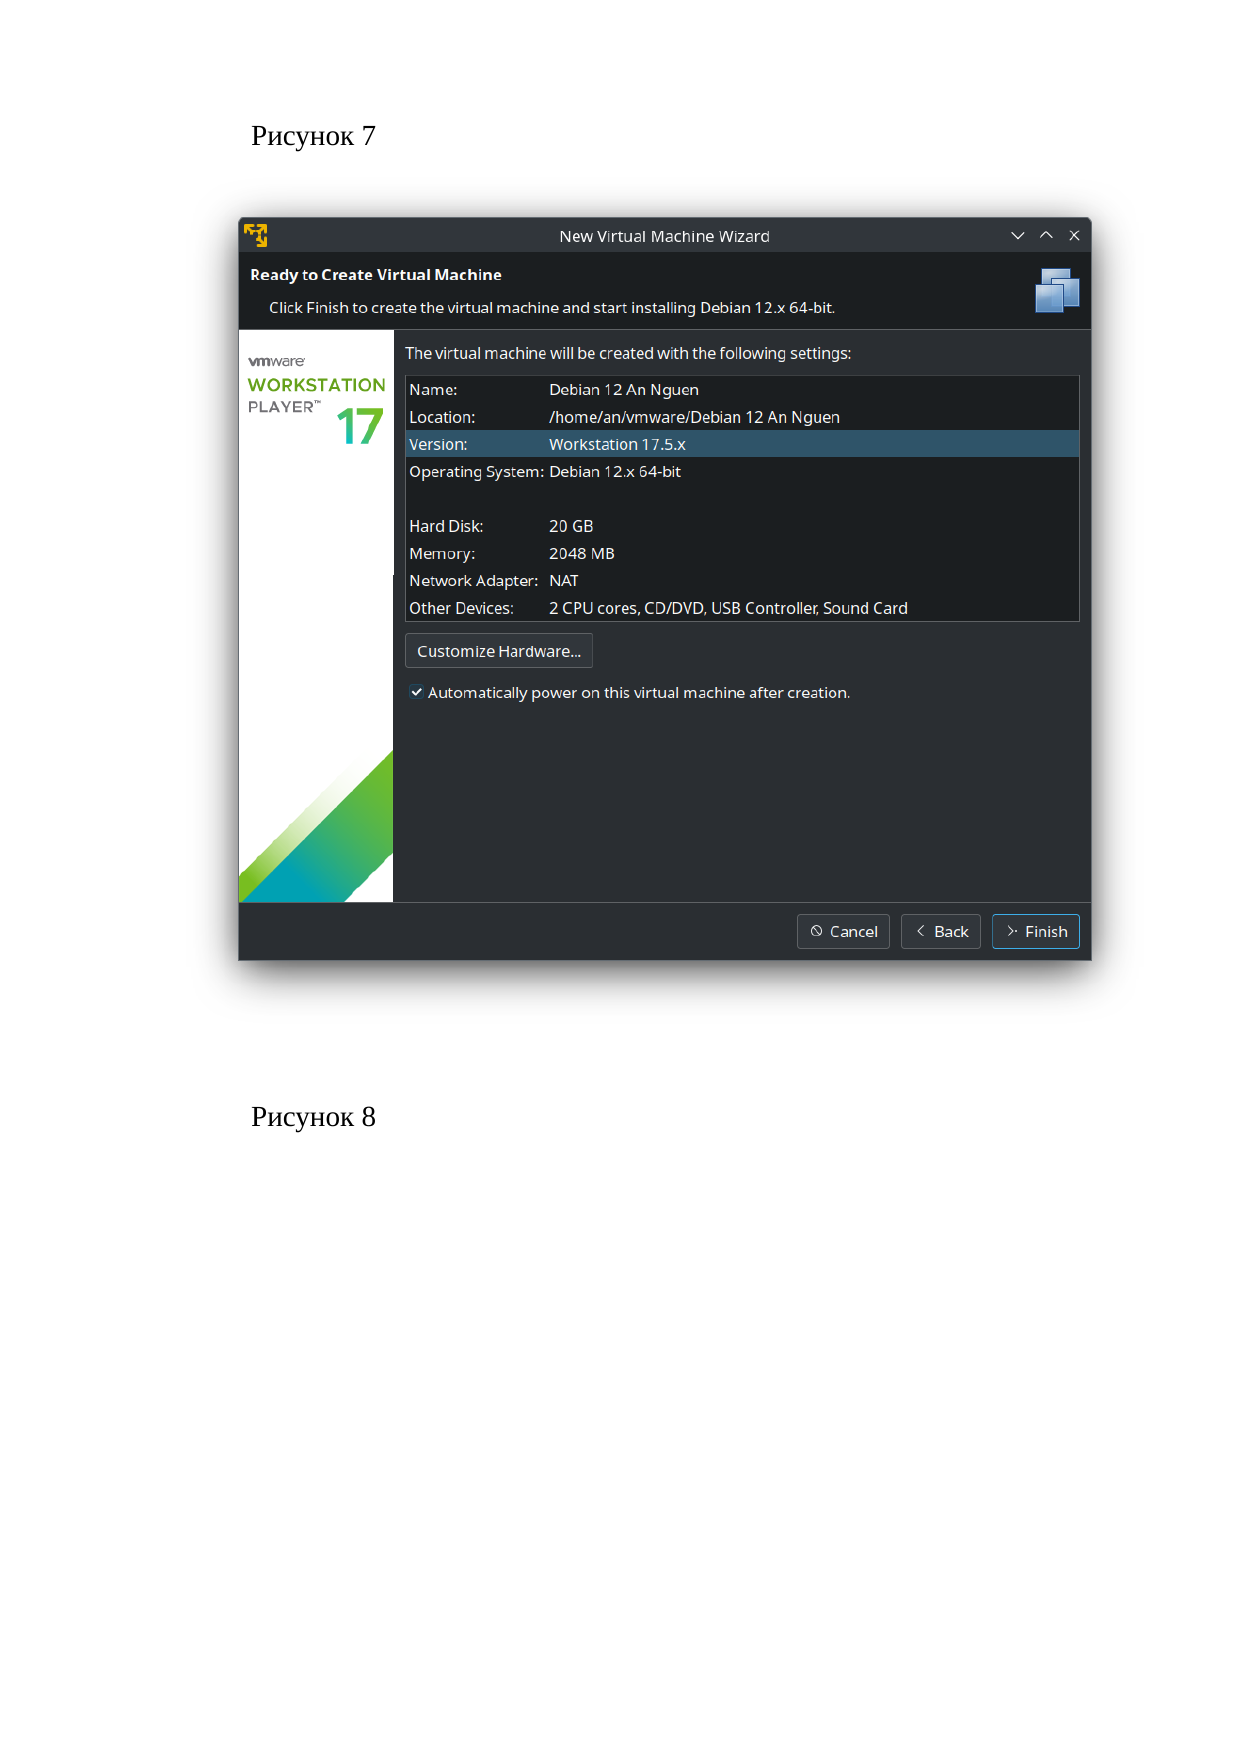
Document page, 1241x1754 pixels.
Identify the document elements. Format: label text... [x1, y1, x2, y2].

text Рисунок 8 [177, 1099, 1152, 1132]
text Рисунок 7 [177, 118, 1152, 152]
picture [177, 168, 1152, 1032]
